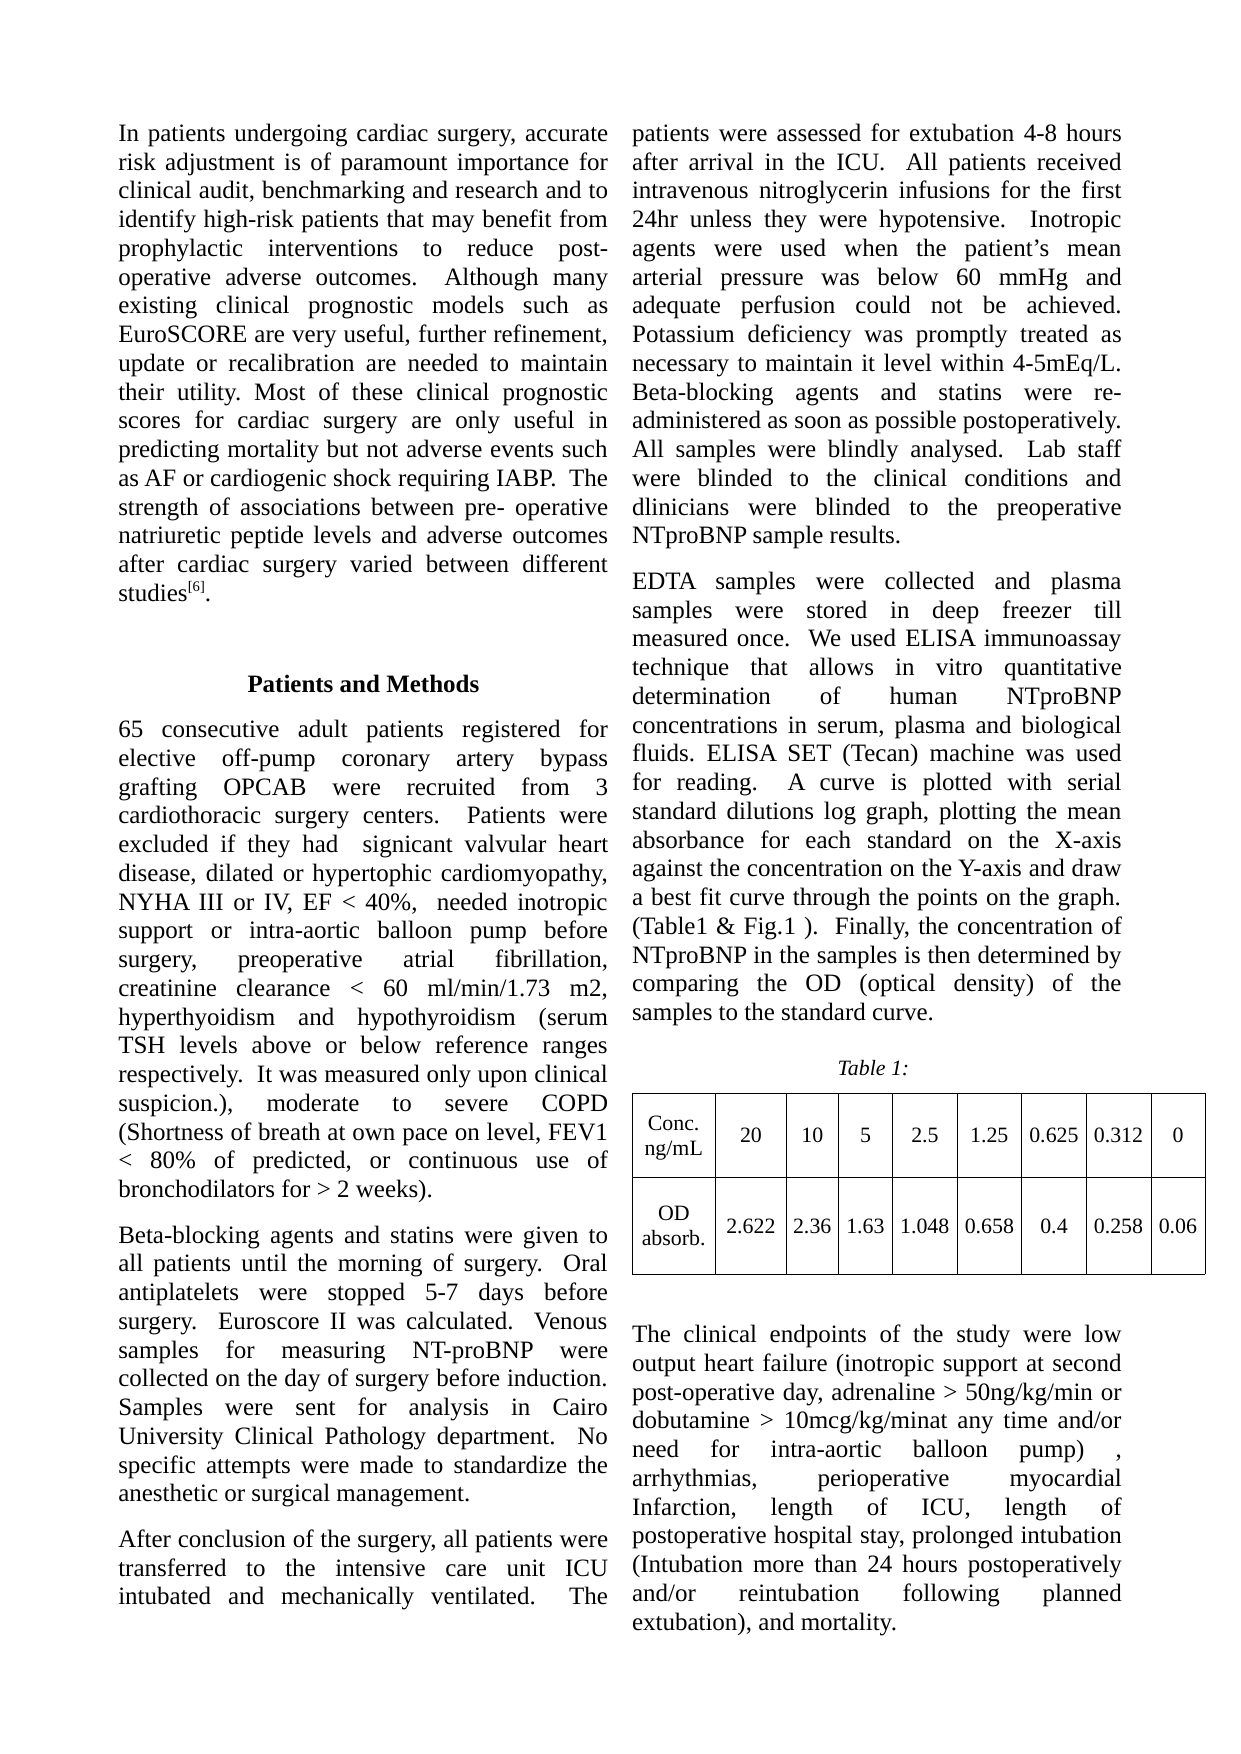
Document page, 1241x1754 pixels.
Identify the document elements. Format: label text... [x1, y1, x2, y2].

text EDTA samples were collected and plasma samples were stored in deep freezer till measured once. We used ELISA immunoassay technique that allows in vitro quantitative determination of human NTproBNP concentrations in serum, plasma and biological fluids. ELISA SET (Tecan) machine was used for reading. A curve is plotted with serial standard dilutions log graph, plotting the mean absorbance for each standard on the X-axis against the concentration on the Y-axis and draw a best fit curve through the points on the graph. (Table1 & Fig.1 ). Finally, the concentration of NTproBNP in the samples is then determined by comparing the OD (optical density) of the samples to the standard curve. [632, 566, 1122, 1026]
table_header Conc. ng/mL [633, 1094, 715, 1177]
text Beta-blocking agents and statins were given to all patients until the morning of surgery. Oral antiplatelets were stopped 5-7 days before surgery. Euroscore II was calculated. Venous samples for measuring NT-proBNP were collected on the day of surgery before induction. Samples were sent for analysis in Cairo University Clinical Pathology department. No specific attempts were made to standardize the anesthetic or surgical management. [118, 1220, 608, 1507]
table_header 1.25 [958, 1094, 1021, 1177]
table_header 2.5 [893, 1094, 957, 1177]
table_header 0 [1152, 1094, 1205, 1177]
text The clinical endpoints of the study were low output heart failure (inotropic support at second post-operative day, adrenaline > 50ng/kg/min or dobutamine > 10mcg/kg/minat any time and/or need for intra-aortic balloon pump) , arrhythmias, perioperative myocardial Infarction, length of ICU, length of postoperative hospital stay, prolonged intubation (Intubation more than 24 hours postoperatively and/or reintubation following planned extubation), and mortality. [632, 1319, 1122, 1635]
table_header 0.625 [1022, 1094, 1086, 1177]
table_cell 2.36 [787, 1178, 838, 1274]
table_cell 0.06 [1152, 1178, 1205, 1274]
table_cell 0.658 [958, 1178, 1021, 1274]
table_header 20 [716, 1094, 786, 1177]
table_cell 2.622 [716, 1178, 786, 1274]
text 65 consecutive adult patients registered for elective off-pump coronary artery bypass grafting OPCAB were recruited from 3 cardiothoracic surgery centers. Patients were excluded if they had signicant valvular heart disease, dilated or hypertophic cardiomyopathy, NYHA III or IV, EF < 40%, needed inotropic support or intra-aortic balloon pump before surgery, preoperative atrial fibrillation, creatinine clearance < 60 ml/min/1.73 m2, hyperthyoidism and hypothyroidism (serum TSH levels above or below reference ranges respectively. It was measured only upon clinical suspicion.), moderate to severe COPD (Shortness of breath at own pace on level, FEV1 < 80% of predicted, or continuous use of bronchodilators for > 2 weeks). [118, 714, 608, 1203]
table_cell 1.048 [893, 1178, 957, 1274]
table_cell 0.4 [1022, 1178, 1086, 1274]
table_cell 1.63 [839, 1178, 892, 1274]
text In patients undergoing cardiac surgery, accurate risk adjustment is of paramount importance for clinical audit, benchmarking and research and to identify high-risk patients that may benefit from prophylactic interventions to reduce post-operative adverse outcomes. Although many existing clinical prognostic models such as EuroSCORE are very useful, further refinement, update or recalibration are needed to maintain their utility. Most of these clinical prognostic scores for cardiac surgery are only useful in predicting mortality but not adverse events such as AF or cardiogenic shock requiring IABP. The strength of associations between pre- operative natriuretic peptide levels and adverse outcomes after cardiac surgery varied between different studies[6]. [118, 118, 608, 607]
table_header 5 [839, 1094, 892, 1177]
table_cell OD absorb. [633, 1178, 715, 1274]
table_cell 0.258 [1087, 1178, 1151, 1274]
text After conclusion of the surgery, all patients were transferred to the intensive care unit ICU intubated and mechanically ventilated. The [118, 1524, 608, 1610]
text patients were assessed for extubation 4-8 hours after arrival in the ICU. All patients received intravenous nitroglycerin infusions for the first 24hr unless they were hypotensive. Inotropic agents were used when the patient’s mean arterial pressure was below 60 mmHg and adequate perfusion could not be achieved. Potassium deficiency was promptly treated as necessary to maintain it level within 4-5mEq/L. Beta-blocking agents and statins were re-administered as soon as possible postoperatively. All samples were blindly analysed. Lab staff were blinded to the clinical conditions and dlinicians were blinded to the preoperative NTproBNP sample results. [632, 118, 1122, 549]
text Table 1: [632, 1055, 1122, 1080]
text Patients and Methods [118, 669, 608, 698]
table_header 0.312 [1087, 1094, 1151, 1177]
table_header 10 [787, 1094, 838, 1177]
